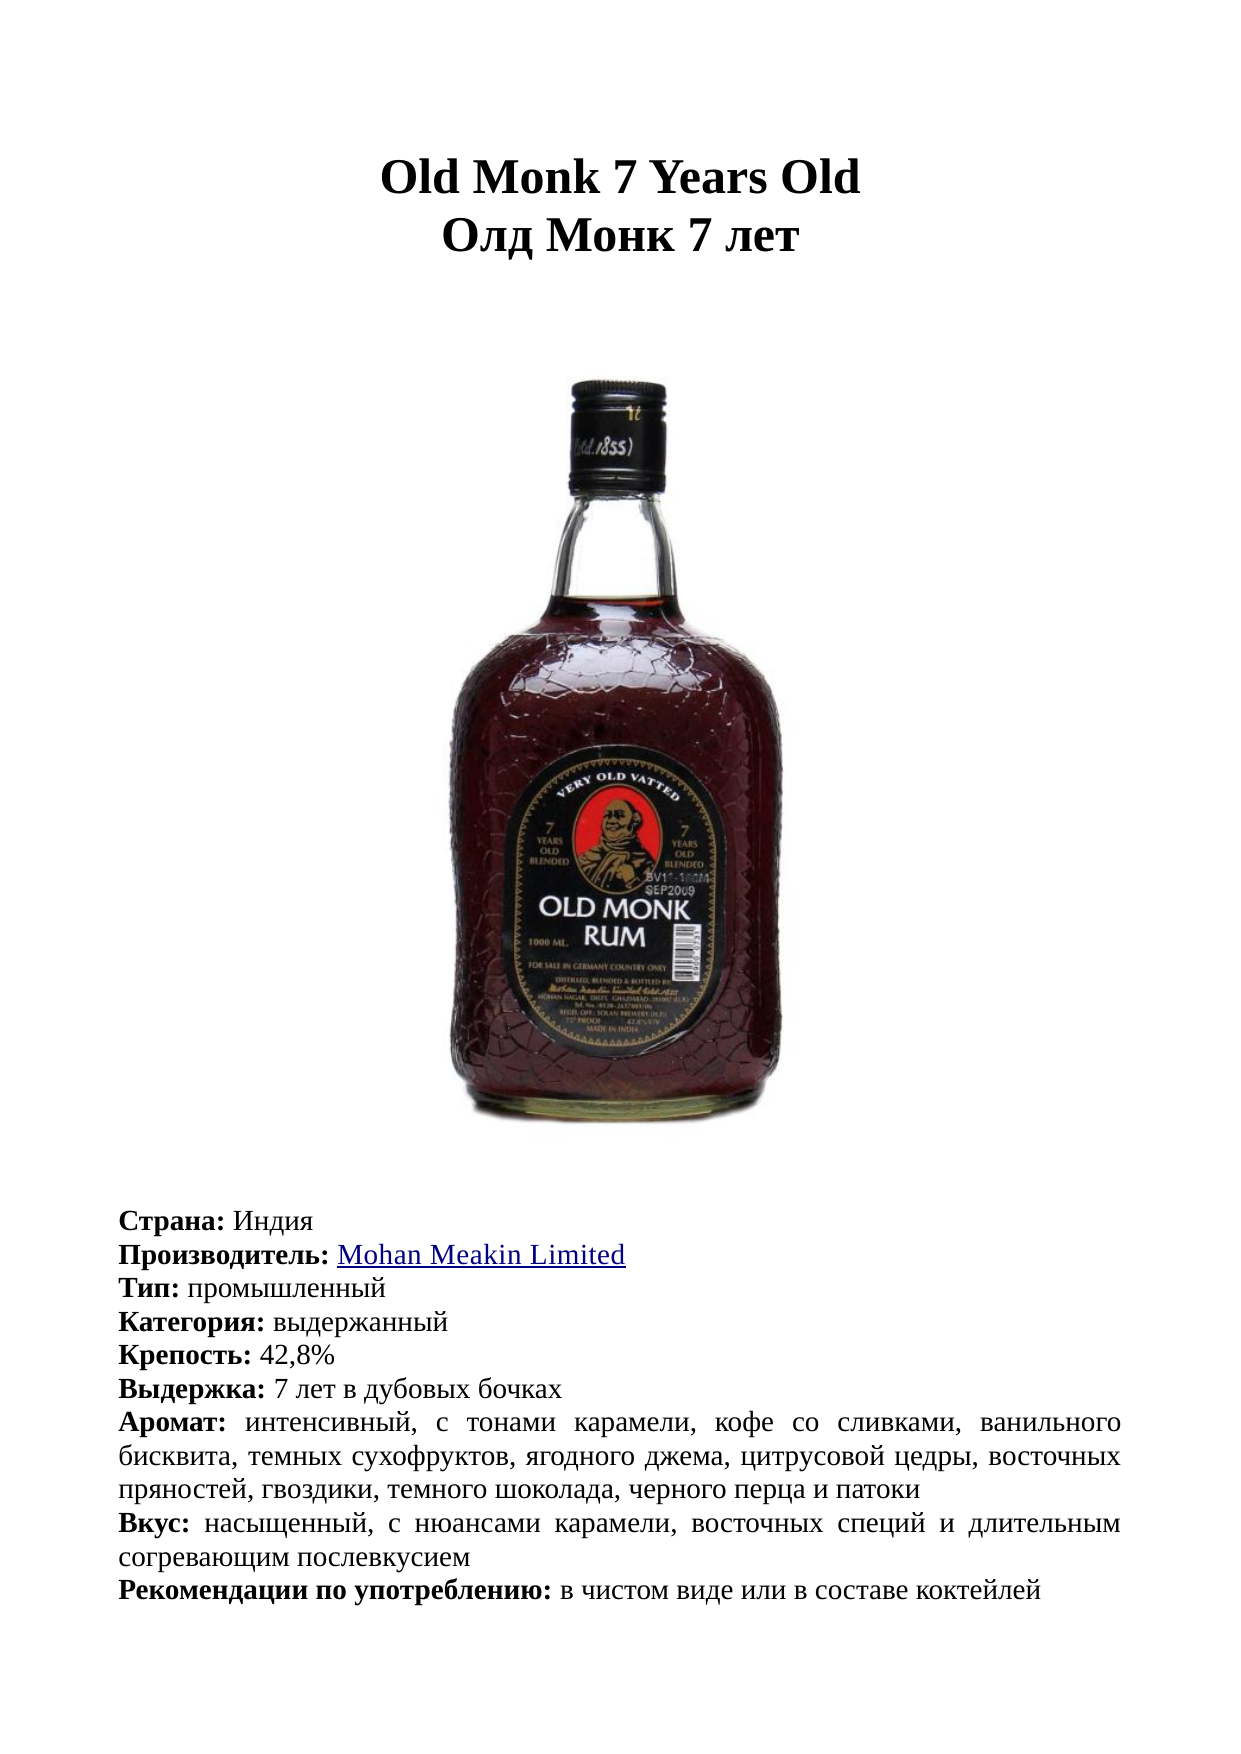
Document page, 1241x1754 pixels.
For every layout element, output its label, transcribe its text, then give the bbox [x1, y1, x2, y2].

text Тип: промышленный [118, 1270, 1122, 1304]
text Производитель: Mohan Meakin Limited [118, 1237, 1122, 1270]
text Олд Монк 7 лет [118, 204, 1122, 262]
text Old Monk 7 Years Old [118, 147, 1122, 204]
text Крепость: 42,8% [118, 1337, 1122, 1371]
text Рекомендации по употреблению: в чистом виде или в составе коктейлей [118, 1572, 1122, 1606]
text Вкус: насыщенный, с нюансами карамели, восточных специй и длительным согревающим послевкусием [118, 1505, 1122, 1572]
text Выдержка: 7 лет в дубовых бочках [118, 1371, 1122, 1404]
text Аромат: интенсивный, с тонами карамели, кофе со сливками, ванильного бисквита, темных сухофруктов, ягодного джема, цитрусовой цедры, восточных пряностей, гвоздики, темного шоколада, черного перца и патоки [118, 1404, 1122, 1505]
text Страна: Индия [118, 1203, 1122, 1237]
text Категория: выдержанный [118, 1304, 1122, 1337]
